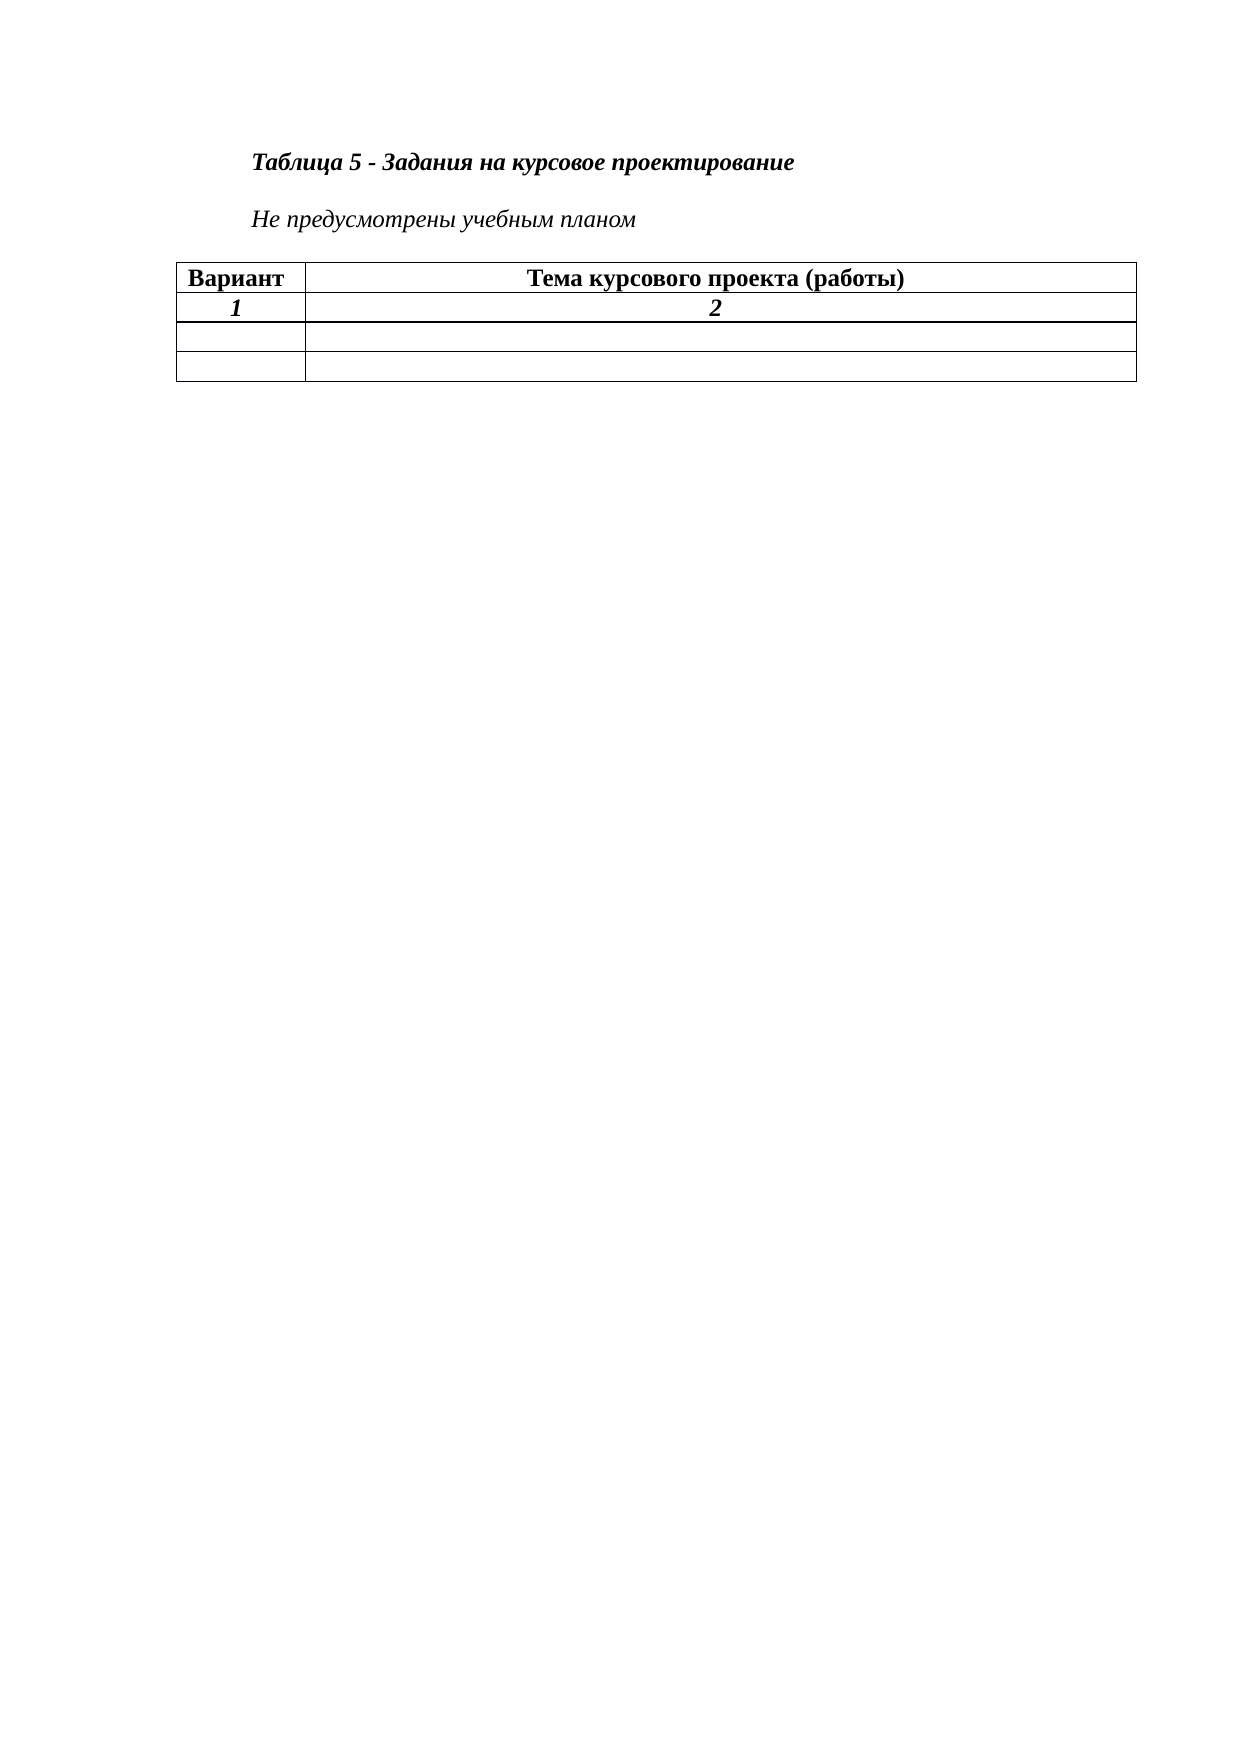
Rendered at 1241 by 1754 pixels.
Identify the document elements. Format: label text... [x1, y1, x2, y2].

table_header Вариант [177, 263, 305, 292]
table_header Тема курсового проекта (работы) [306, 263, 1136, 292]
table_cell [177, 323, 305, 351]
table_cell 1 [177, 293, 305, 321]
table_cell [306, 352, 1136, 381]
text Не предусмотрены учебным планом [177, 204, 1152, 233]
table_cell 2 [306, 293, 1136, 321]
table_cell [306, 323, 1136, 351]
table_cell [177, 352, 305, 381]
text Таблица 5 - Задания на курсовое проектирование [177, 147, 1152, 176]
